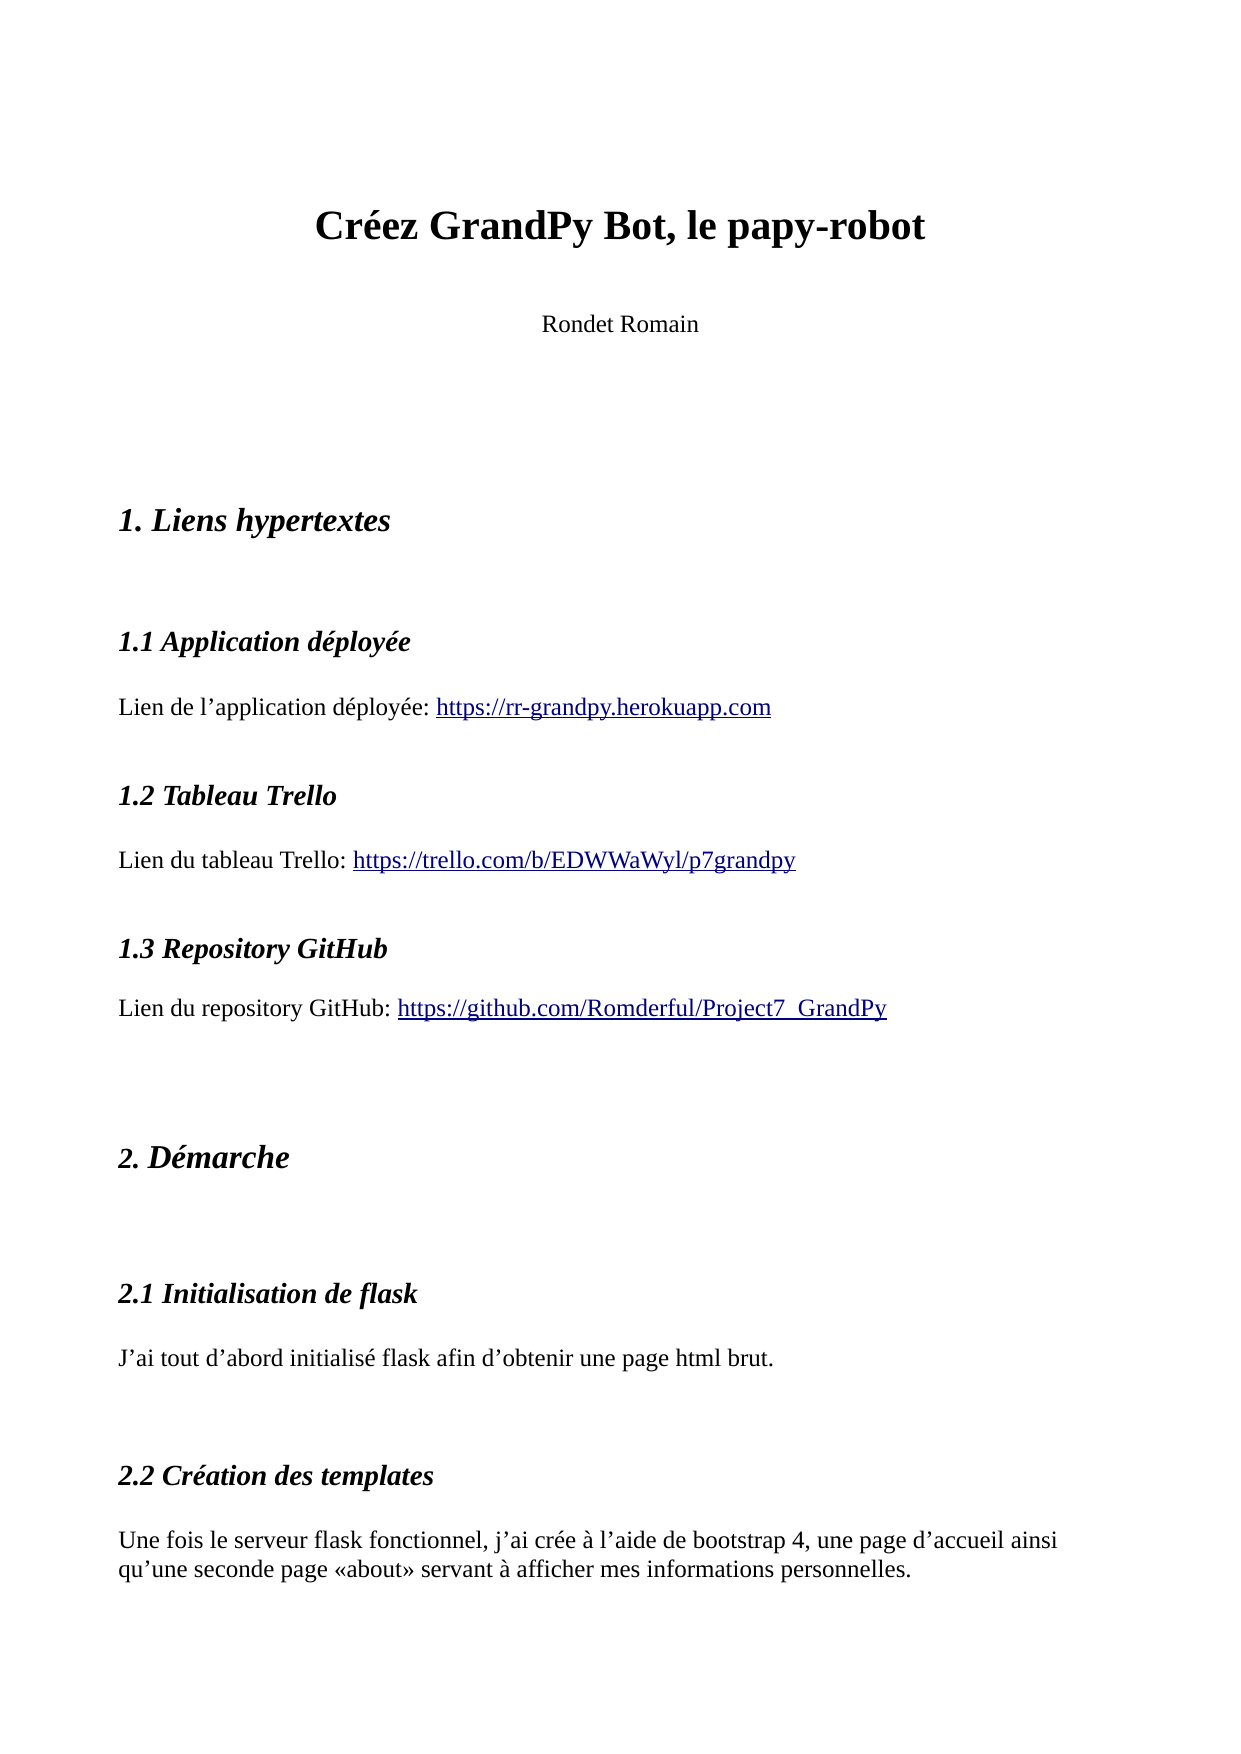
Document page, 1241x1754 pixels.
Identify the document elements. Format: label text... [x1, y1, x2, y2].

text 1.2 Tableau Trello [118, 778, 1122, 811]
text 2.2 Création des templates [118, 1458, 1122, 1492]
text 1.3 Repository GitHub [118, 931, 1122, 965]
text Une fois le serveur flask fonctionnel, j’ai crée à l’aide de bootstrap 4, une page d’accueil ainsi qu’une seconde page «about» servant à afficher mes informations personnelles. [118, 1525, 1122, 1583]
text 2. Démarche [118, 1137, 1122, 1176]
text Lien de l’application déployée: https://rr-grandpy.herokuapp.com [118, 692, 1122, 720]
text Lien du tableau Trello: https://trello.com/b/EDWWaWyl/p7grandpy [118, 845, 1122, 874]
text 2.1 Initialisation de flask [118, 1276, 1122, 1310]
subtitle Créez GrandPy Bot, le papy-robot [118, 201, 1122, 248]
text Rondet Romain [118, 309, 1122, 337]
text 1.1 Application déployée [118, 624, 1122, 658]
text 1. Liens hypertextes [118, 500, 1122, 538]
text Lien du repository GitHub: https://github.com/Romderful/Project7_GrandPy [118, 993, 1122, 1022]
text J’ai tout d’abord initialisé flask afin d’obtenir une page html brut. [118, 1343, 1122, 1372]
